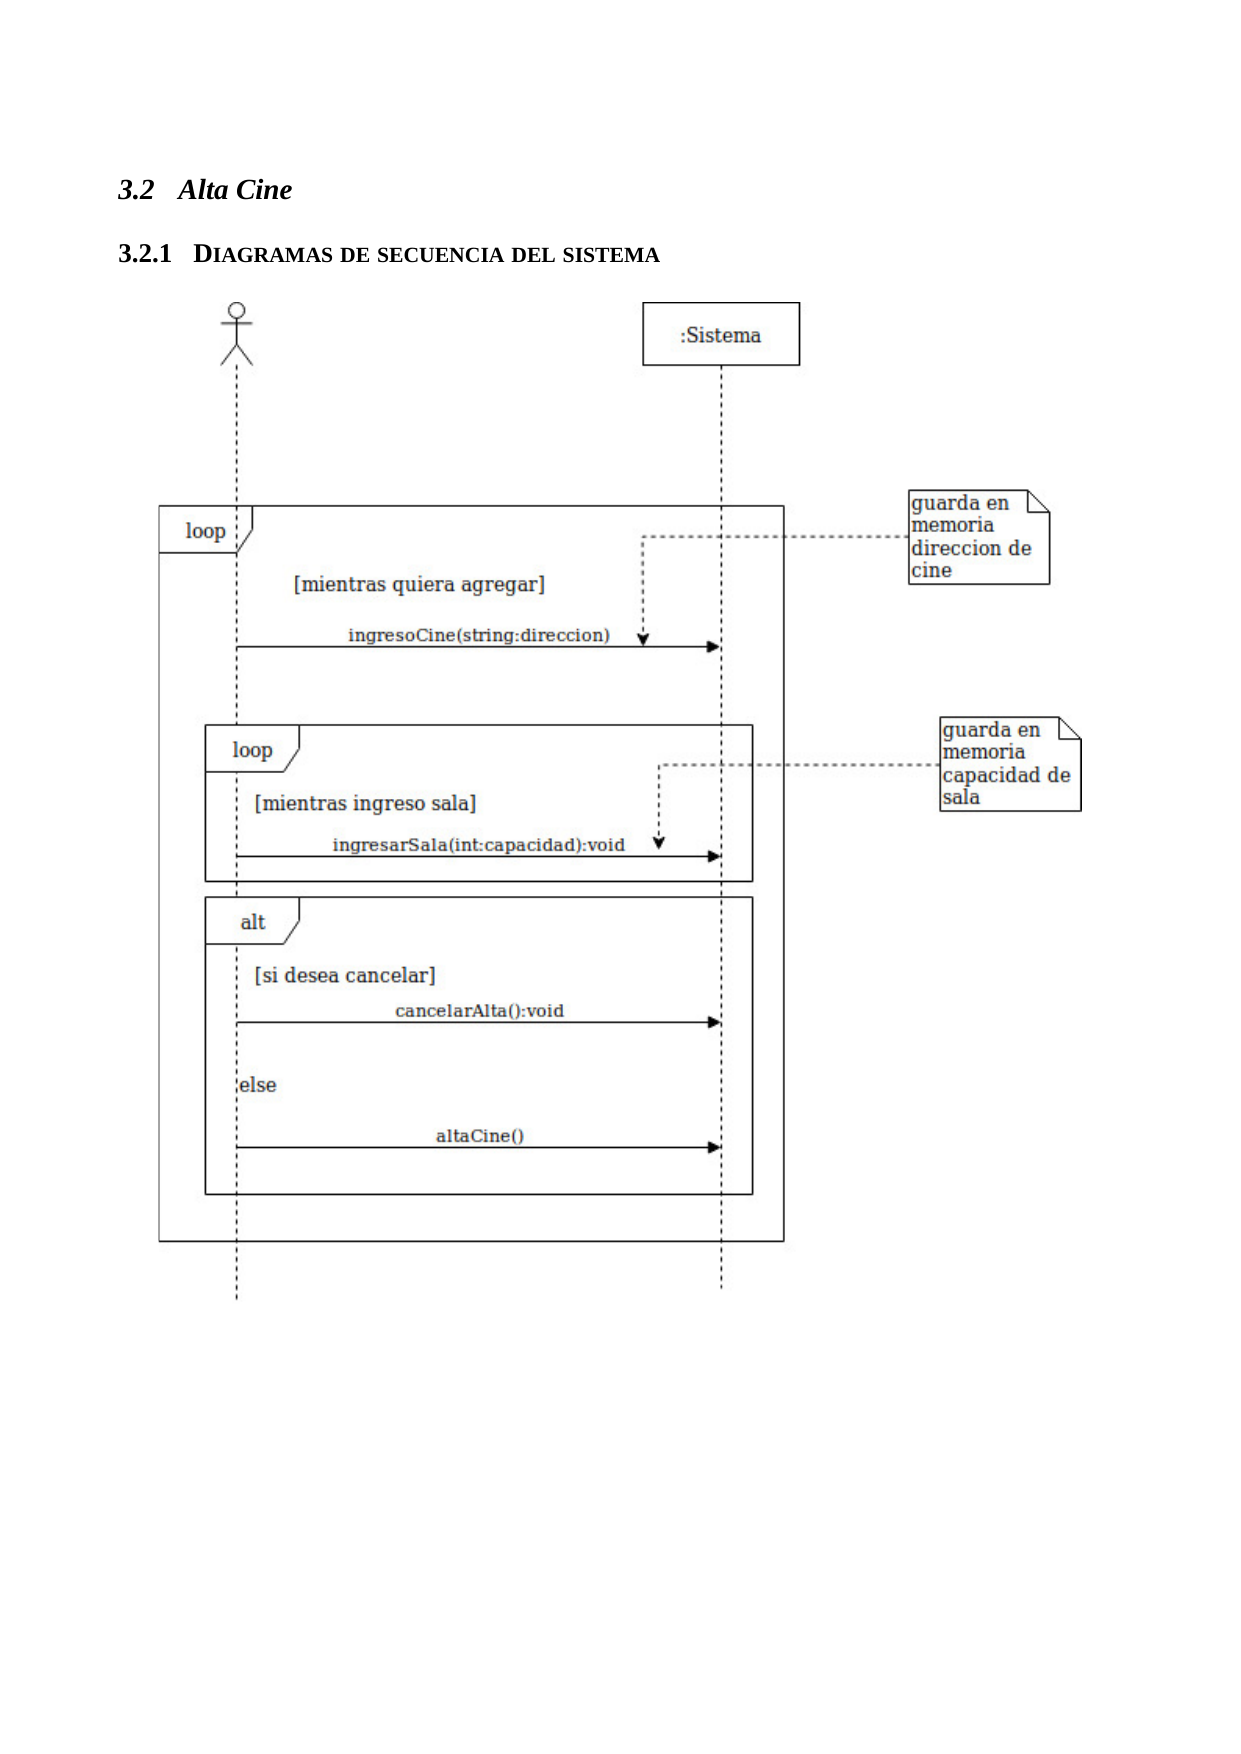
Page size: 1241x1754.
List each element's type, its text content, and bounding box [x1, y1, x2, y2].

subtitle Alta Cine [118, 172, 1122, 205]
picture [158, 302, 1082, 1305]
subtitle Diagramas de secuencia del sistema [118, 237, 1122, 268]
